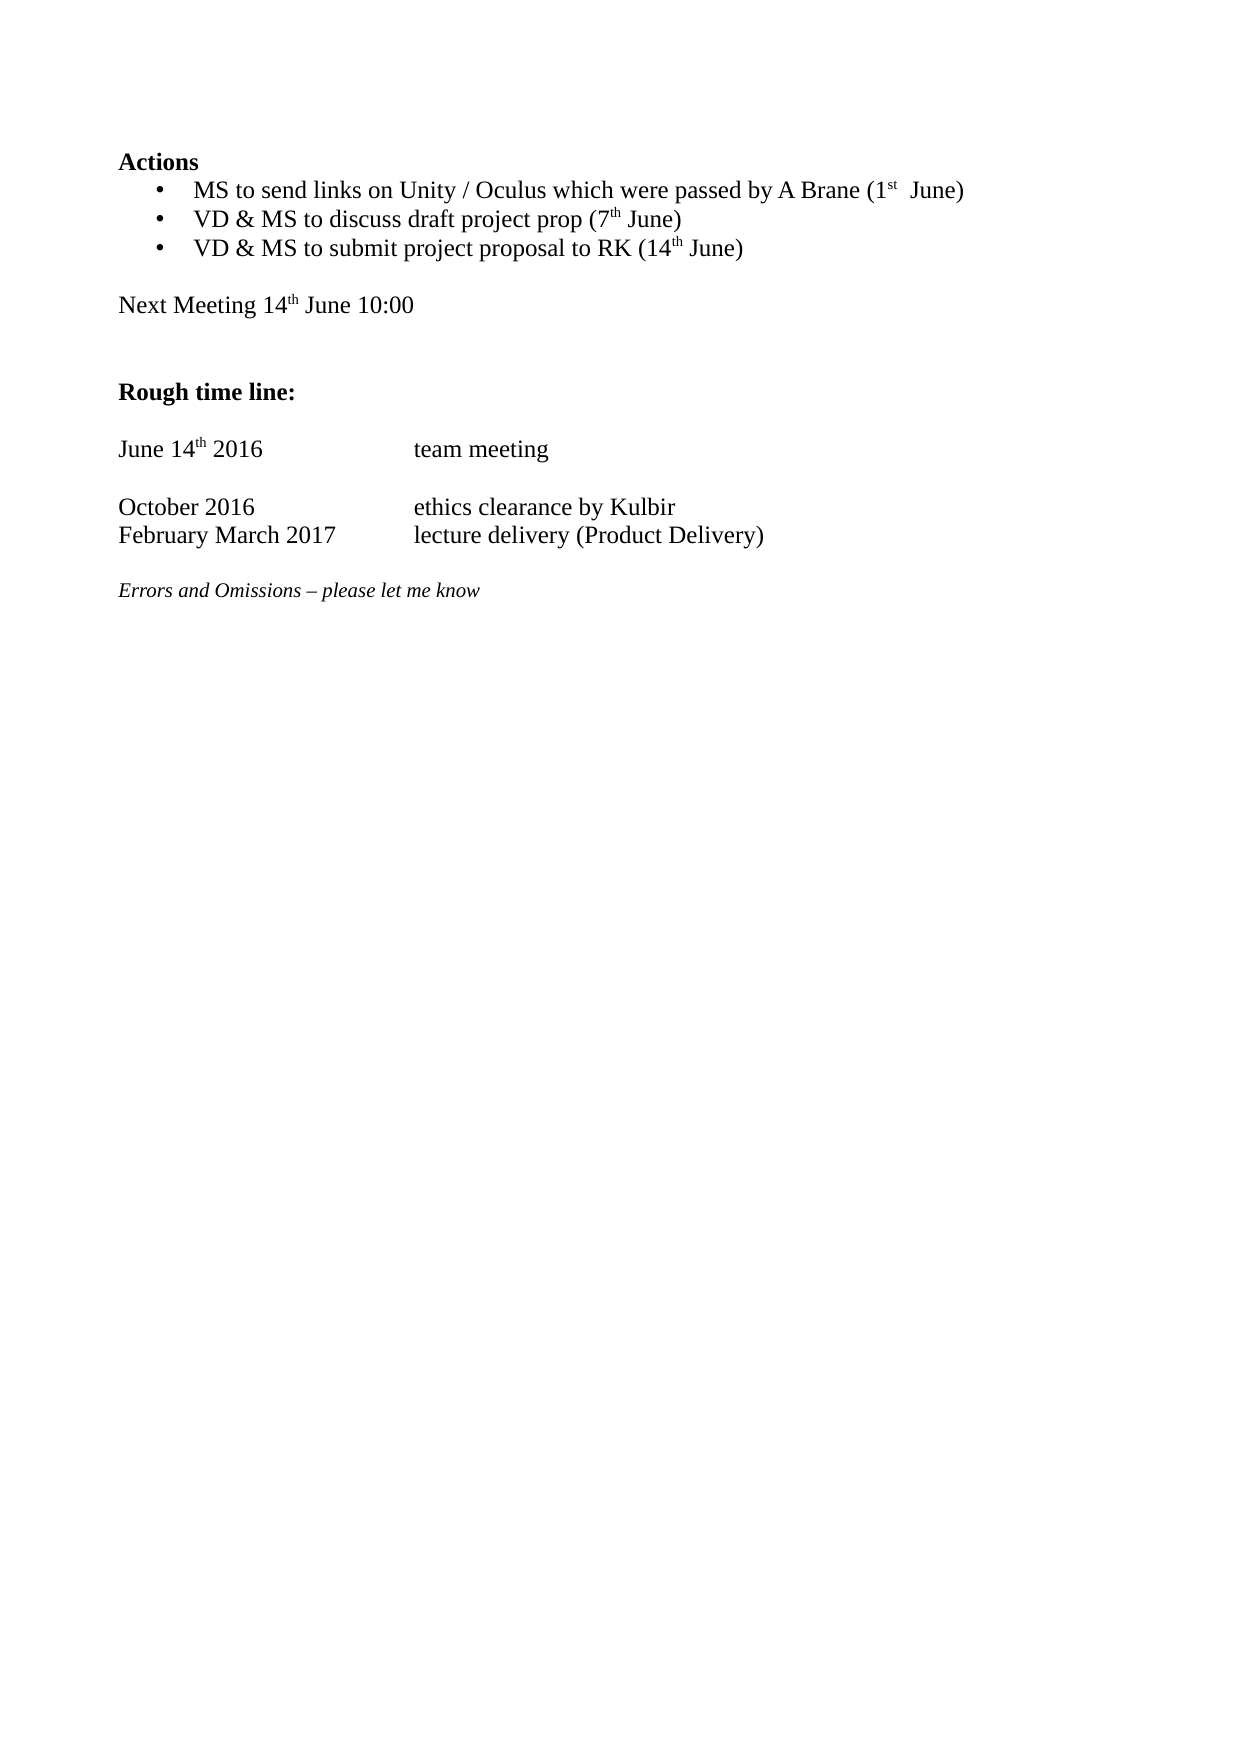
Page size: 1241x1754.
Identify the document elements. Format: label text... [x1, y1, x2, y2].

text Errors and Omissions – please let me know [118, 578, 1122, 602]
text February March 2017 lecture delivery (Product Delivery) [118, 521, 1122, 549]
text June 14th 2016 team meeting [118, 434, 1122, 463]
text Next Meeting 14th June 10:00 [118, 291, 1122, 319]
list MS to send links on Unity / Oculus which were passed by A Brane (1st June) [156, 176, 1122, 204]
list VD & MS to submit project proposal to RK (14th June) [156, 233, 1122, 262]
list VD & MS to discuss draft project prop (7th June) [156, 204, 1122, 233]
text Rough time line: [118, 377, 1122, 406]
text October 2016 ethics clearance by Kulbir [118, 492, 1122, 521]
text Actions [118, 147, 1122, 176]
